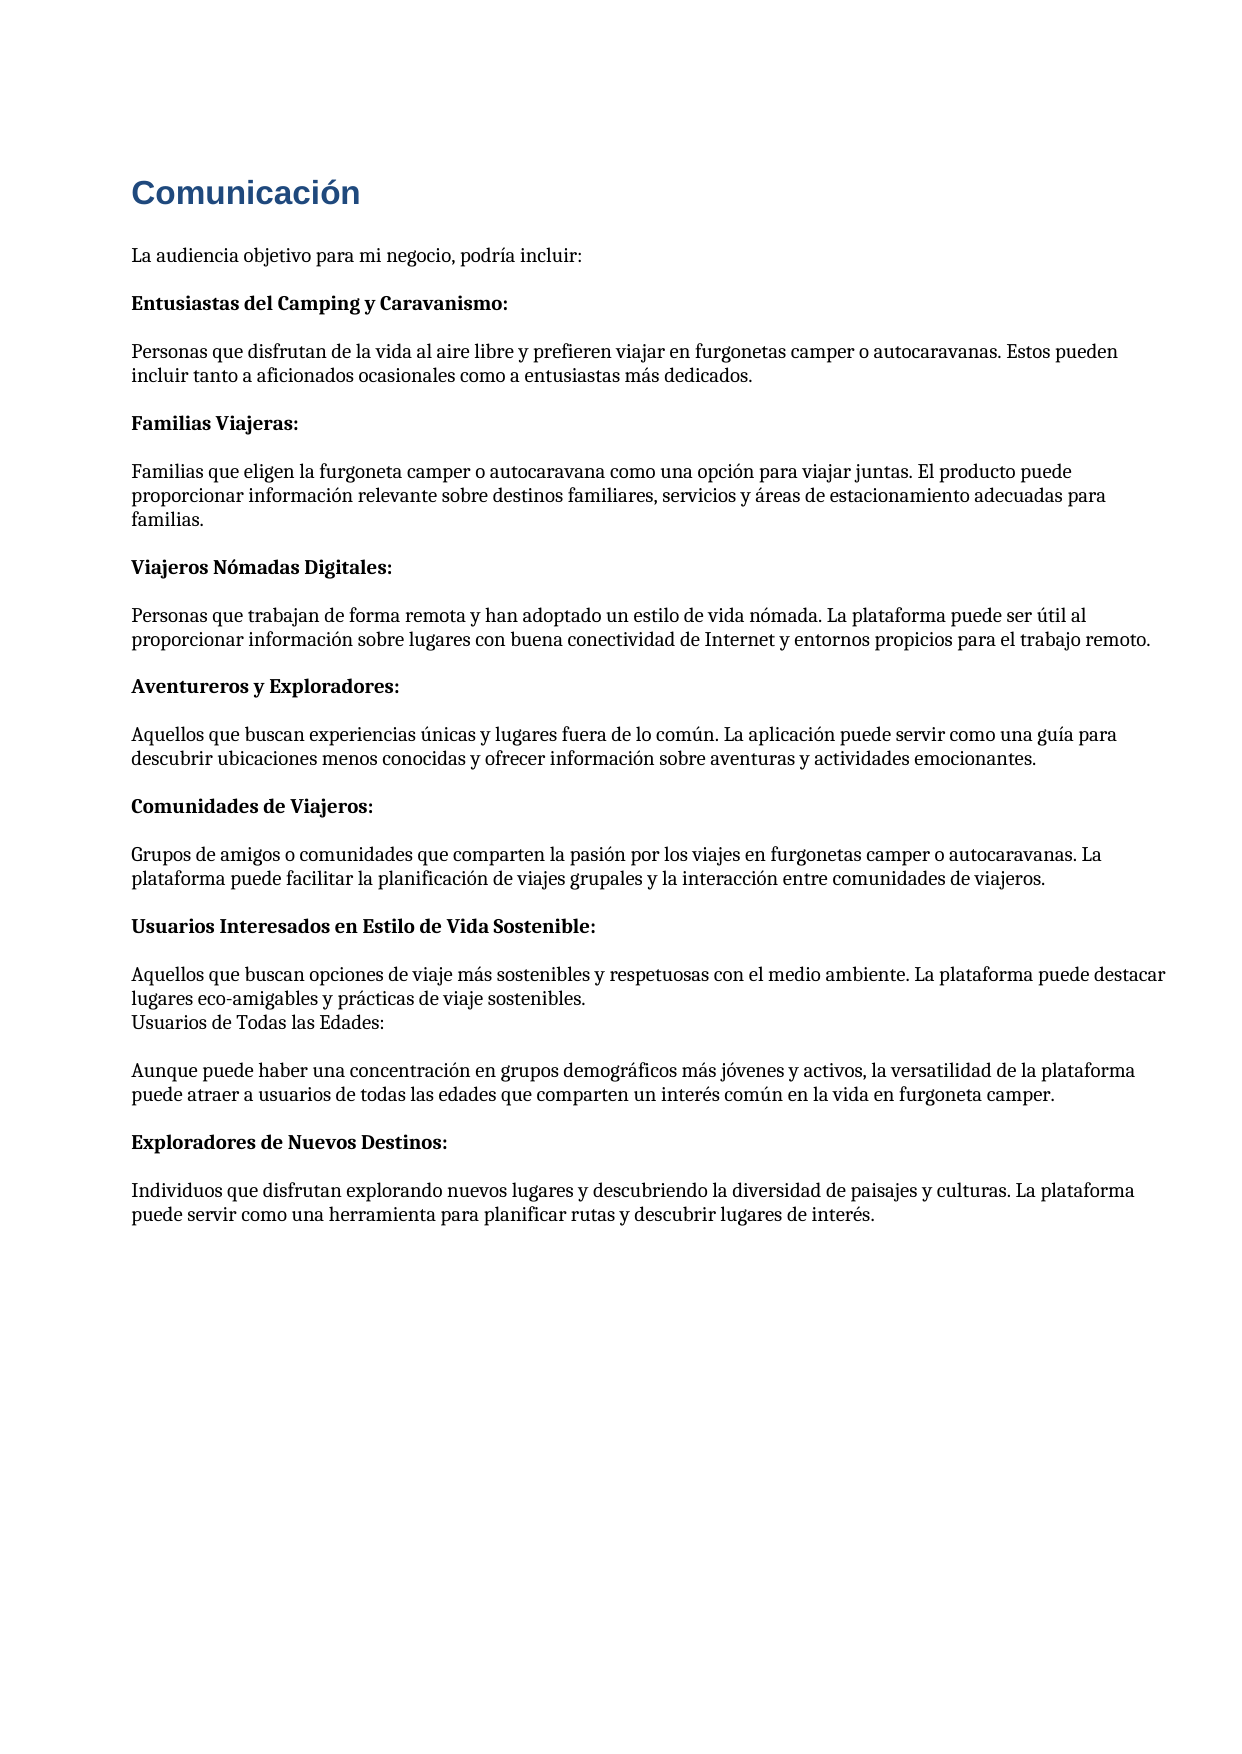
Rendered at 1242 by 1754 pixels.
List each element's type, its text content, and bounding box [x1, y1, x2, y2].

text Comunidades de Viajeros: [131, 795, 1175, 819]
text Usuarios Interesados en Estilo de Vida Sostenible: [131, 915, 1175, 939]
text Aquellos que buscan opciones de viaje más sostenibles y respetuosas con el medio ambiente. La plataforma puede destacar lugares eco-amigables y prácticas de viaje sostenibles. [131, 963, 1175, 1011]
text Personas que disfrutan de la vida al aire libre y prefieren viajar en furgonetas camper o autocaravanas. Estos pueden incluir tanto a aficionados ocasionales como a entusiastas más dedicados. [131, 340, 1175, 388]
text Usuarios de Todas las Edades: [131, 1011, 1175, 1034]
text Aquellos que buscan experiencias únicas y lugares fuera de lo común. La aplicación puede servir como una guía para descubrir ubicaciones menos conocidas y ofrecer información sobre aventuras y actividades emocionantes. [131, 723, 1175, 771]
text Familias Viajeras: [131, 412, 1175, 436]
text Entusiastas del Camping y Caravanismo: [131, 292, 1175, 316]
text Familias que eligen la furgoneta camper o autocaravana como una opción para viajar juntas. El producto puede proporcionar información relevante sobre destinos familiares, servicios y áreas de estacionamiento adecuadas para familias. [131, 459, 1175, 531]
text Viajeros Nómadas Digitales: [131, 555, 1175, 579]
subtitle Comunicación [131, 173, 1175, 211]
text Personas que trabajan de forma remota y han adoptado un estilo de vida nómada. La plataforma puede ser útil al proporcionar información sobre lugares con buena conectividad de Internet y entornos propicios para el trabajo remoto. [131, 603, 1175, 651]
text La audiencia objetivo para mi negocio, podría incluir: [131, 244, 1175, 268]
text Aventureros y Exploradores: [131, 675, 1175, 699]
text Individuos que disfrutan explorando nuevos lugares y descubriendo la diversidad de paisajes y culturas. La plataforma puede servir como una herramienta para planificar rutas y descubrir lugares de interés. [131, 1178, 1175, 1226]
text Grupos de amigos o comunidades que comparten la pasión por los viajes en furgonetas camper o autocaravanas. La plataforma puede facilitar la planificación de viajes grupales y la interacción entre comunidades de viajeros. [131, 843, 1175, 891]
text Aunque puede haber una concentración en grupos demográficos más jóvenes y activos, la versatilidad de la plataforma puede atraer a usuarios de todas las edades que comparten un interés común en la vida en furgoneta camper. [131, 1058, 1175, 1106]
text Exploradores de Nuevos Destinos: [131, 1130, 1175, 1154]
